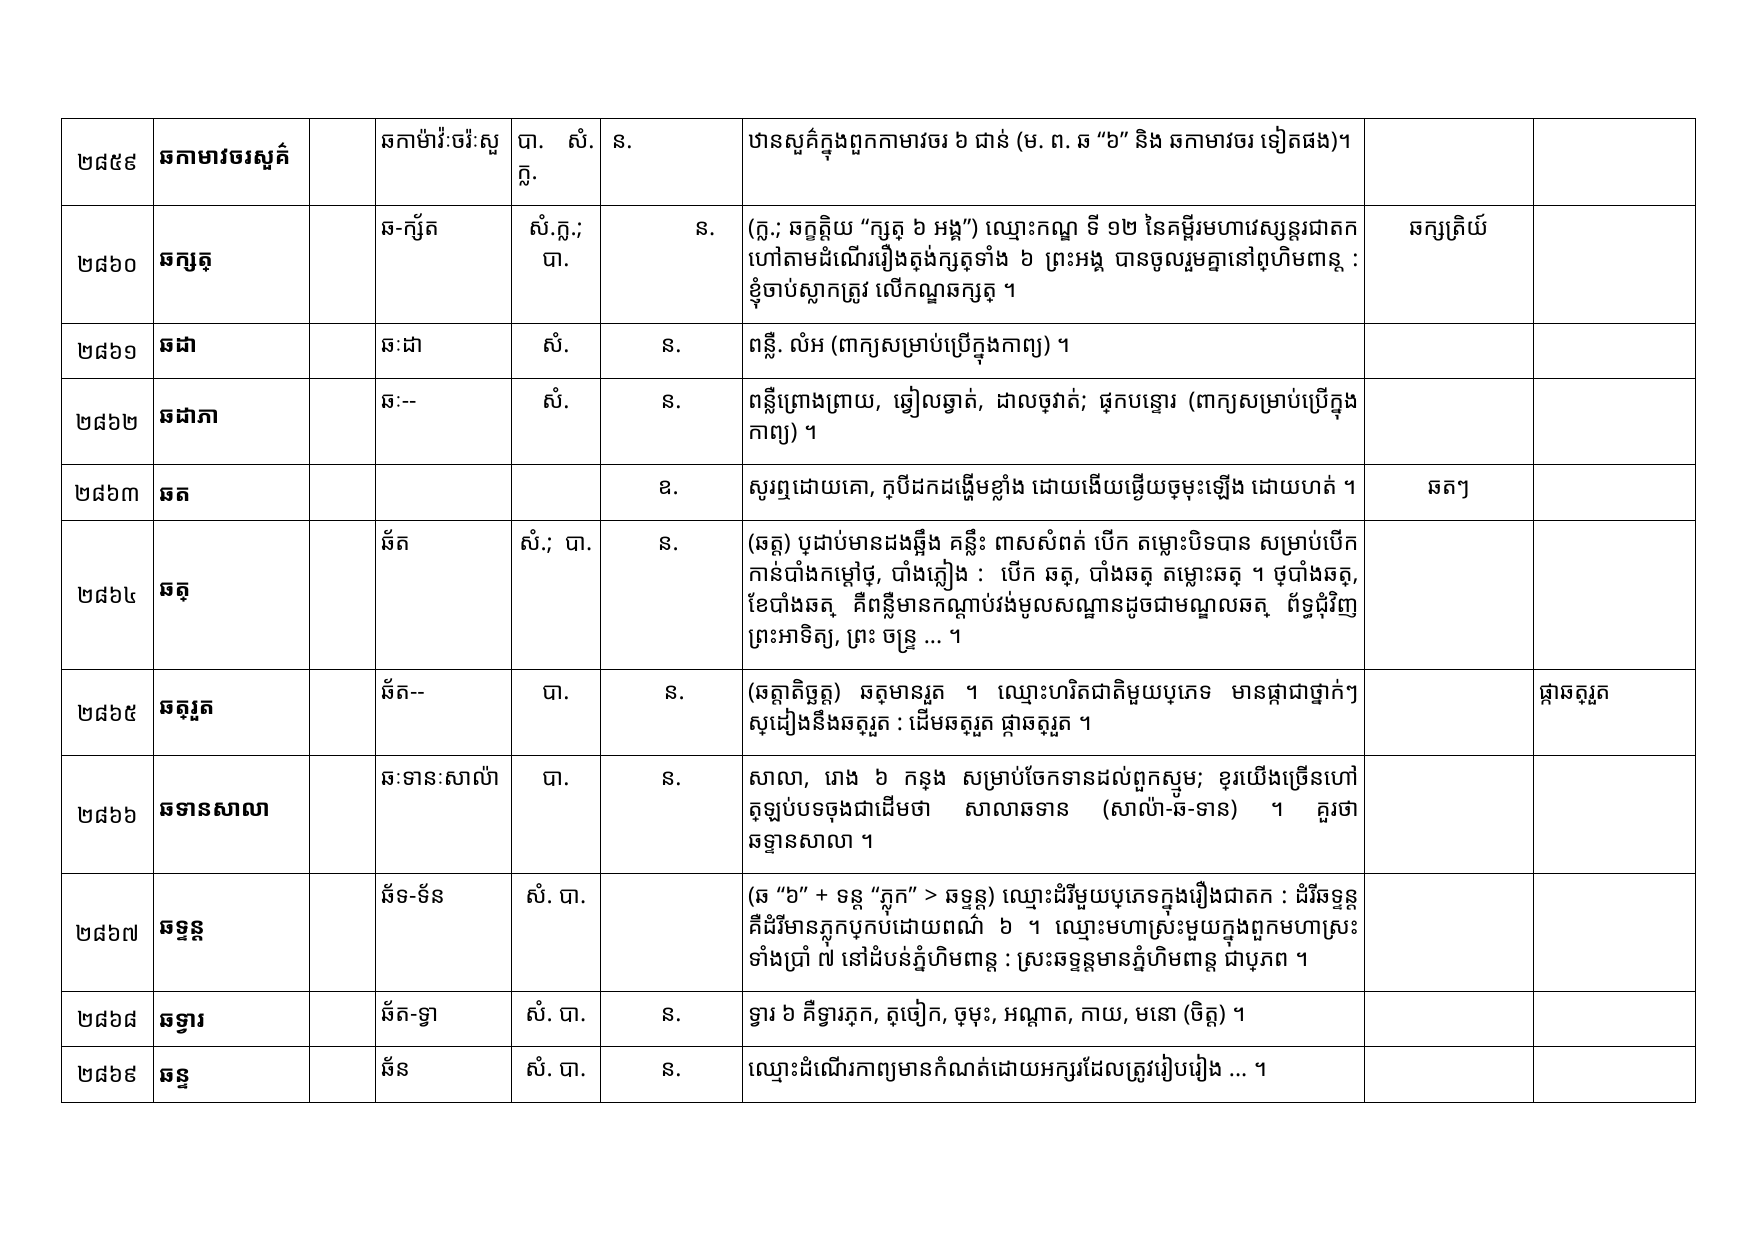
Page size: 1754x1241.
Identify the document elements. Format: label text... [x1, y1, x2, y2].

table_cell [310, 670, 375, 755]
table_cell ន. [601, 521, 742, 669]
table_cell (ឆ “៦” + ទន្ត “ភ្លុក” > ឆទ្ទន្ត) ឈ្មោះ​ដំរី​មួយ​ប្រភេទ​ក្នុង​រឿង​ជាតក : ដំរី​ឆទ្ទន្ត គឺ​ដំរី​មាន​ភ្លុក​ប្រកប​ដោយ​ពណ៌ ៦ ។ ឈ្មោះ​មហា​ស្រះ​មួយ​ក្នុង​ពួក​មហា​ស្រះ​ទាំង​ប្រាំ ៧ នៅ​ដំបន់​ភ្នំ​ហិមពាន្ត : ស្រះ​ឆទ្ទន្ត​មាន​ភ្នំ​ហិមពាន្ត ជា​ប្រភព ។ [743, 874, 1364, 991]
table_cell [310, 756, 375, 873]
table_cell ឆៈដា [376, 324, 511, 378]
table_cell ឆត្រ [154, 521, 309, 669]
table_cell [1534, 1047, 1695, 1102]
table_cell ឆទ្ទន្ត [154, 874, 309, 991]
table_cell ២៨៦៤ [62, 521, 153, 669]
table_cell ន. [601, 1047, 742, 1102]
table_cell ទ្វារ ៦ គឺ​ទ្វារ​ភ្នែក, ត្រចៀក, ច្រមុះ, អណ្តាត, កាយ, មនោ (ចិត្ត) ។ [743, 992, 1364, 1046]
table_cell [1365, 670, 1533, 755]
table_cell ពន្លឺ. លំអ (ពាក្យ​សម្រាប់​ប្រើ​ក្នុង​កាព្យ) ។ [743, 324, 1364, 378]
table_cell សំ. បា. [512, 874, 600, 991]
table_cell [1365, 119, 1533, 205]
table_cell សំ.ក្ល.; បា. [512, 206, 600, 322]
table_cell សំ. [512, 379, 600, 464]
table_cell [1365, 1047, 1533, 1102]
table_cell [1534, 324, 1695, 378]
table_cell [1534, 206, 1695, 322]
table_cell [376, 465, 511, 520]
table_cell ឆកាម៉ាវ៉ៈចរ៉ៈសួ [376, 119, 511, 205]
table_cell សំ. បា. [512, 1047, 600, 1102]
table_cell ២៨៦៥ [62, 670, 153, 755]
table_cell ន. [601, 670, 742, 755]
table_cell ន. [601, 119, 742, 205]
table_cell ២៨៥៩ [62, 119, 153, 205]
table_cell សំ.; បា. [512, 521, 600, 669]
table_cell [1534, 119, 1695, 205]
table_cell ឆដា [154, 324, 309, 378]
table_cell [1365, 992, 1533, 1046]
table_cell បា. សំ. ក្ល. [512, 119, 600, 205]
table_cell សំ. បា. [512, 992, 600, 1046]
table_cell ឆៈ-- [376, 379, 511, 464]
table_cell [310, 379, 375, 464]
table_cell [310, 206, 375, 322]
table_cell ២៨៦៩ [62, 1047, 153, 1102]
table_cell ឆន្ទ [154, 1047, 309, 1102]
table_cell ឆក្សត្រិយ៍ [1365, 206, 1533, 322]
table_cell សូរ​ឮ​ដោយ​គោ, ក្របី​ដក​ដង្ហើម​ខ្លាំង ដោយ​ងើយ​ផ្ងើយ​ច្រមុះ​ឡើង ដោយ​ហត់ ។ [743, 465, 1364, 520]
table_cell ២៨៦៣ [62, 465, 153, 520]
table_cell ២៨៦២ [62, 379, 153, 464]
table_cell ន. [601, 379, 742, 464]
table_cell ឆ័ត [376, 521, 511, 669]
table_cell [1534, 465, 1695, 520]
table_cell [512, 465, 600, 520]
table_cell ឆទាន​សាលា [154, 756, 309, 873]
table_cell ២៨៦០ [62, 206, 153, 322]
table_cell [1365, 521, 1533, 669]
table_cell [1365, 756, 1533, 873]
table_cell [310, 992, 375, 1046]
table_cell ន. [601, 756, 742, 873]
table_cell [310, 521, 375, 669]
table_cell [310, 465, 375, 520]
table_cell ឆៈទានៈសាល៉ា [376, 756, 511, 873]
table_cell ២៨៦១ [62, 324, 153, 378]
table_cell សំ. [512, 324, 600, 378]
table_cell ឆ័ត-- [376, 670, 511, 755]
table_cell [1534, 874, 1695, 991]
table_cell បា. [512, 756, 600, 873]
table_cell ឆត [154, 465, 309, 520]
table_cell (ឆត្ត) ប្រដាប់​មាន​ដង​ឆ្អឹង គន្លឹះ ពាស​សំពត់ បើក តម្លោះ​បិទ​បាន​ សម្រាប់​បើក​កាន់​បាំង​កម្ដៅ​ថ្ងៃ, បាំង​ភ្លៀង : បើក ឆត្រ, បាំង​ឆត្រ តម្លោះ​ឆត្រ ។ ថ្ងៃ​បាំង​ឆត្រ, ខែ​បាំង​ឆត្រ គឺ​ពន្លឺ​មាន​កណ្តាប់​វង់​មូល​សណ្ឋាន​ដូច​ជា​មណ្ឌល​ឆត្រ ព័ទ្ធ​ជុំវិញ​ព្រះ​អាទិត្យ, ព្រះ​ ចន្រ្ទ ... ។ [743, 521, 1364, 669]
table_cell បា. [512, 670, 600, 755]
table_cell [310, 324, 375, 378]
table_cell ឆ័ត-ទ្វា [376, 992, 511, 1046]
table_cell ន. [601, 324, 742, 378]
table_cell [310, 874, 375, 991]
table_cell ឈ្មោះ​ដំណើរ​កាព្យ​មាន​កំណត់​ដោយ​អក្សរ​ដែល​ត្រូវ​រៀបរៀង ... ។ [743, 1047, 1364, 1102]
table_cell [1534, 379, 1695, 464]
table_cell ២៨៦៨ [62, 992, 153, 1046]
table_cell សាលា, រោង ៦ កន្លែង សម្រាប់​ចែក​ទាន​ដល់​ពួក​ស្មូម; ខ្មែរ​យើង​ច្រើន​ហៅ​ត្រឡប់​បទ​ចុង​ជាដើម​ថា សាលា​ឆ​ទាន (សាល៉ា-ឆ-ទាន) ។ គួរ​ថា ឆទ្ទានសាលា ។ [743, 756, 1364, 873]
table_cell [1365, 874, 1533, 991]
table_cell [310, 119, 375, 205]
table_cell [310, 1047, 375, 1102]
table_cell ឆតៗ [1365, 465, 1533, 520]
table_cell ឆ័ទ-ទ័ន [376, 874, 511, 991]
table_cell (ឆត្តាតិច្ឆត្ត) ឆត្រ​មាន​រួត ។ ឈ្មោះ​ហរិត​ជាតិ​មួយ​ប្រភេទ មាន​ផ្កា​ជា​ថ្នាក់​ៗ​ស្រដៀង​នឹង​ឆត្រ​រួត : ដើម​ឆត្រ​រួត ផ្កា​ឆត្រ​រួត ។ [743, 670, 1364, 755]
table_cell ន. [601, 992, 742, 1046]
table_cell [601, 874, 742, 991]
table_cell (ក្ល.; ឆក្ខត្តិយ “ក្សត្រ ៦ អង្គ”) ឈ្មោះ​កណ្ឌ ទី ១២ នៃ​គម្ពីរ​មហា​វេស្សន្តរ​ជាតក ហៅ​តាម​ដំណើរ​រឿង​ត្រង់​ក្សត្រ​ទាំង ៦ ព្រះ​អង្គ បាន​ចូល​រួមគ្នា​នៅ​ព្រៃ​ហិមពាន្ត : ខ្ញុំ​ចាប់​ស្លាក​ត្រូវ លើ​កណ្ឌ​ឆក្សត្រ ។ [743, 206, 1364, 322]
table_cell [1534, 756, 1695, 873]
table_cell ឆ-ក្ស័ត [376, 206, 511, 322]
table_cell [1534, 521, 1695, 669]
table_cell ឆក្សត្រ [154, 206, 309, 322]
table_cell [1365, 379, 1533, 464]
table_cell ឋាន​សួគ៌​ក្នុង​ពួក​កាមាវចរ ៦ ជាន់ (ម. ព. ឆ “៦” និង ឆ​កាមាវចរ ទៀត​ផង)។ [743, 119, 1364, 205]
table_cell ឆ័ន [376, 1047, 511, 1102]
table_cell ឆត្រ​រួត [154, 670, 309, 755]
table_cell ២៨៦៧ [62, 874, 153, 991]
table_cell [1365, 324, 1533, 378]
table_cell ឆដាភា [154, 379, 309, 464]
table_cell ឆ​ទ្វារ [154, 992, 309, 1046]
table_cell [1534, 992, 1695, 1046]
table_cell ឆកាមាវចរ​សួគ៌ [154, 119, 309, 205]
table_cell ផ្កាឆត្ររួត [1534, 670, 1695, 755]
table_cell ពន្លឺ​ព្រោងព្រាយ, ឆ្វៀលឆ្វាត់, ដាល​ច្រវាត់; ផ្លេកបន្ទោរ (ពាក្យ​សម្រាប់​ប្រើ​ក្នុង​កាព្យ) ។ [743, 379, 1364, 464]
table_cell ២៨៦៦ [62, 756, 153, 873]
table_cell ន. [601, 206, 742, 322]
table_cell ឧ. [601, 465, 742, 520]
